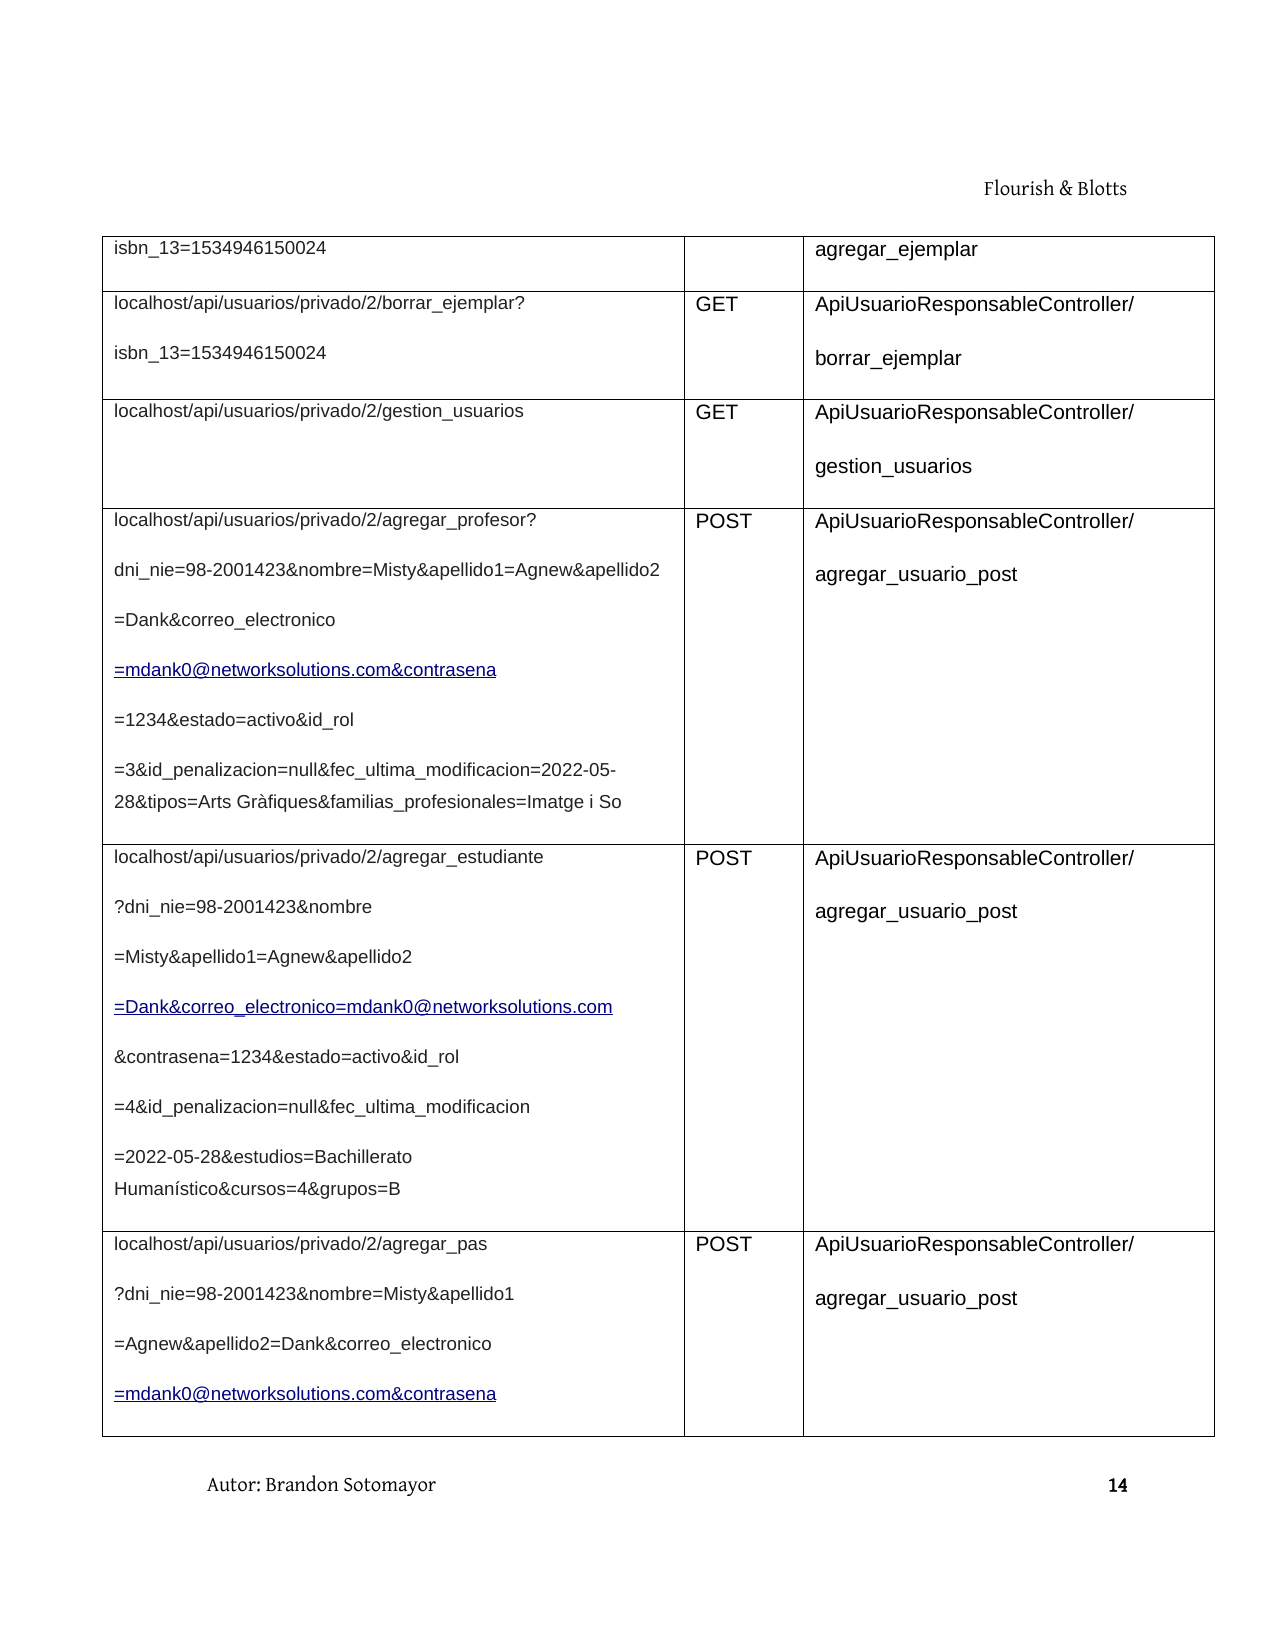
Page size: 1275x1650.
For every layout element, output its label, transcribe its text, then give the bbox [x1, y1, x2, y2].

table_cell localhost/api/usuarios/privado/2/agregar_profesor? dni_nie=98-2001423&nombre=Misty&apellido1=Agnew&apellido2 =Dank&correo_electronico =mdank0@networksolutions.com&contrasena =1234&estado=activo&id_rol =3&id_penalizacion=null&fec_ultima_modificacion=2022-05-28&tipos=Arts Gràfiques&familias_profesionales=Imatge i So [103, 509, 684, 844]
table_cell ApiUsuarioResponsableController/ agregar_usuario_post [804, 509, 1214, 844]
table_cell [685, 237, 803, 291]
table_cell ApiUsuarioResponsableController/ agregar_usuario_post [804, 845, 1214, 1231]
table_cell ApiUsuarioResponsableController/ gestion_usuarios [804, 400, 1214, 507]
table_cell localhost/api/usuarios/privado/2/agregar_estudiante ?dni_nie=98-2001423&nombre =Misty&apellido1=Agnew&apellido2 =Dank&correo_electronico=mdank0@networksolutions.com &contrasena=1234&estado=activo&id_rol =4&id_penalizacion=null&fec_ultima_modificacion =2022-05-28&estudios=Bachillerato Humanístico&cursos=4&grupos=B [103, 845, 684, 1231]
table_cell ApiUsuarioResponsableController/ borrar_ejemplar [804, 292, 1214, 399]
table_cell POST [685, 1232, 803, 1436]
table_cell ApiUsuarioResponsableController/ agregar_usuario_post [804, 1232, 1214, 1436]
table_cell localhost/api/usuarios/privado/2/gestion_usuarios [103, 400, 684, 507]
table_cell GET [685, 400, 803, 507]
table_cell localhost/api/usuarios/privado/2/agregar_pas ?dni_nie=98-2001423&nombre=Misty&apellido1 =Agnew&apellido2=Dank&correo_electronico =mdank0@networksolutions.com&contrasena [103, 1232, 684, 1436]
table_cell agregar_ejemplar [804, 237, 1214, 291]
table_cell POST [685, 509, 803, 844]
table_cell POST [685, 845, 803, 1231]
table_cell isbn_13=1534946150024 [103, 237, 684, 291]
table_cell localhost/api/usuarios/privado/2/borrar_ejemplar? isbn_13=1534946150024 [103, 292, 684, 399]
table_cell GET [685, 292, 803, 399]
